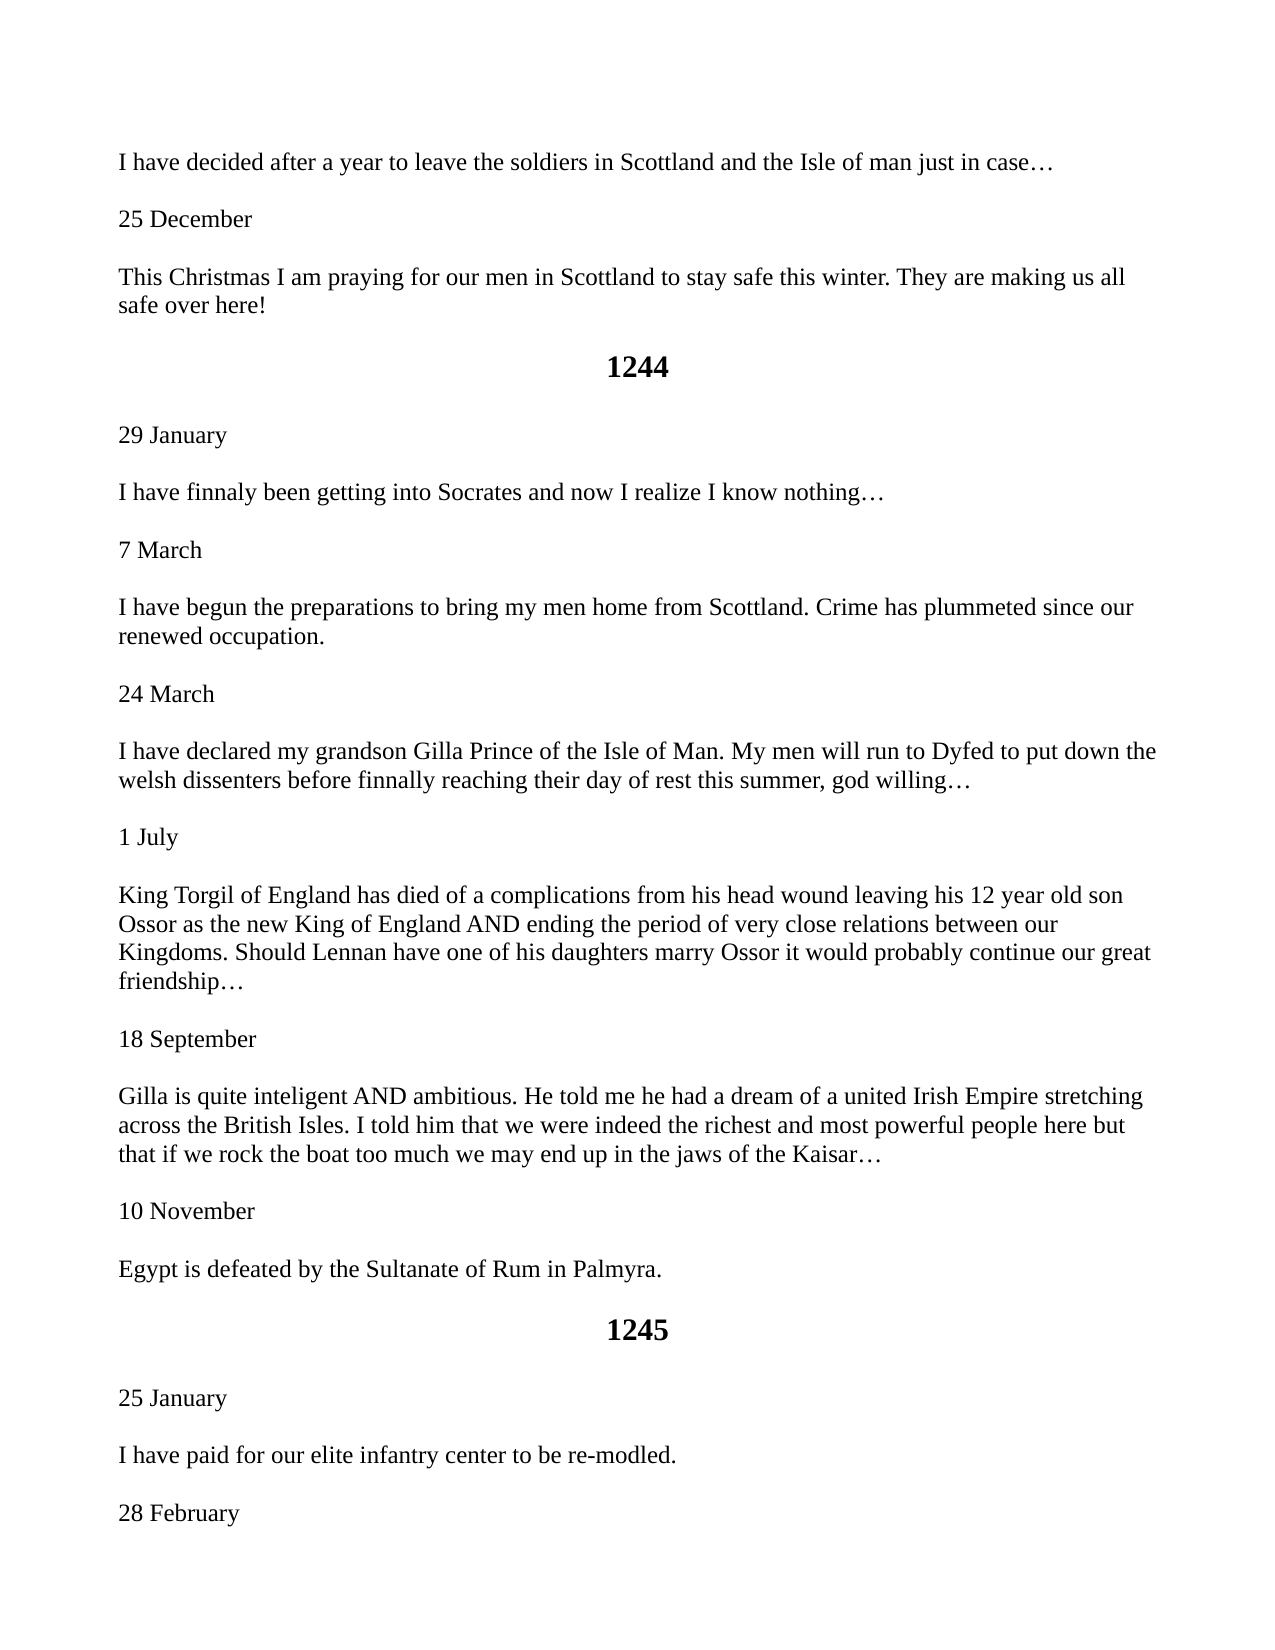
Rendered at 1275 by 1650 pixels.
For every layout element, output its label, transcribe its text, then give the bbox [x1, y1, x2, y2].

text I have paid for our elite infantry center to be re-modled. [118, 1441, 1157, 1469]
text 10 November [118, 1196, 1157, 1225]
text 7 March [118, 535, 1157, 564]
text I have finnaly been getting into Socrates and now I realize I know nothing… [118, 477, 1157, 506]
text Gilla is quite inteligent AND ambitious. He told me he had a dream of a united Irish Empire stretching across the British Isles. I told him that we were indeed the richest and most powerful people here but that if we rock the boat too much we may end up in the jaws of the Kaisar… [118, 1081, 1157, 1167]
text 28 February [118, 1498, 1157, 1527]
text 29 January [118, 420, 1157, 449]
text King Torgil of England has died of a complications from his head wound leaving his 12 year old son Ossor as the new King of England AND ending the period of very close relations between our Kingdoms. Should Lennan have one of his daughters marry Ossor it would probably continue our great friendship… [118, 880, 1157, 995]
text Egypt is defeated by the Sultanate of Rum in Palmyra. [118, 1254, 1157, 1282]
text I have begun the preparations to bring my men home from Scottland. Crime has plummeted since our renewed occupation. [118, 592, 1157, 650]
text 25 January [118, 1383, 1157, 1412]
text I have declared my grandson Gilla Prince of the Isle of Man. My men will run to Dyfed to put down the welsh dissenters before finnally reaching their day of rest this summer, god willing… [118, 736, 1157, 794]
text This Christmas I am praying for our men in Scottland to stay safe this winter. They are making us all safe over here! [118, 262, 1157, 319]
text 18 September [118, 1024, 1157, 1052]
text I have decided after a year to leave the soldiers in Scottland and the Isle of man just in case… [118, 147, 1157, 176]
text 24 March [118, 679, 1157, 707]
text 1 July [118, 822, 1157, 851]
text 1244 [118, 348, 1157, 384]
text 1245 [118, 1311, 1157, 1347]
text 25 December [118, 204, 1157, 233]
